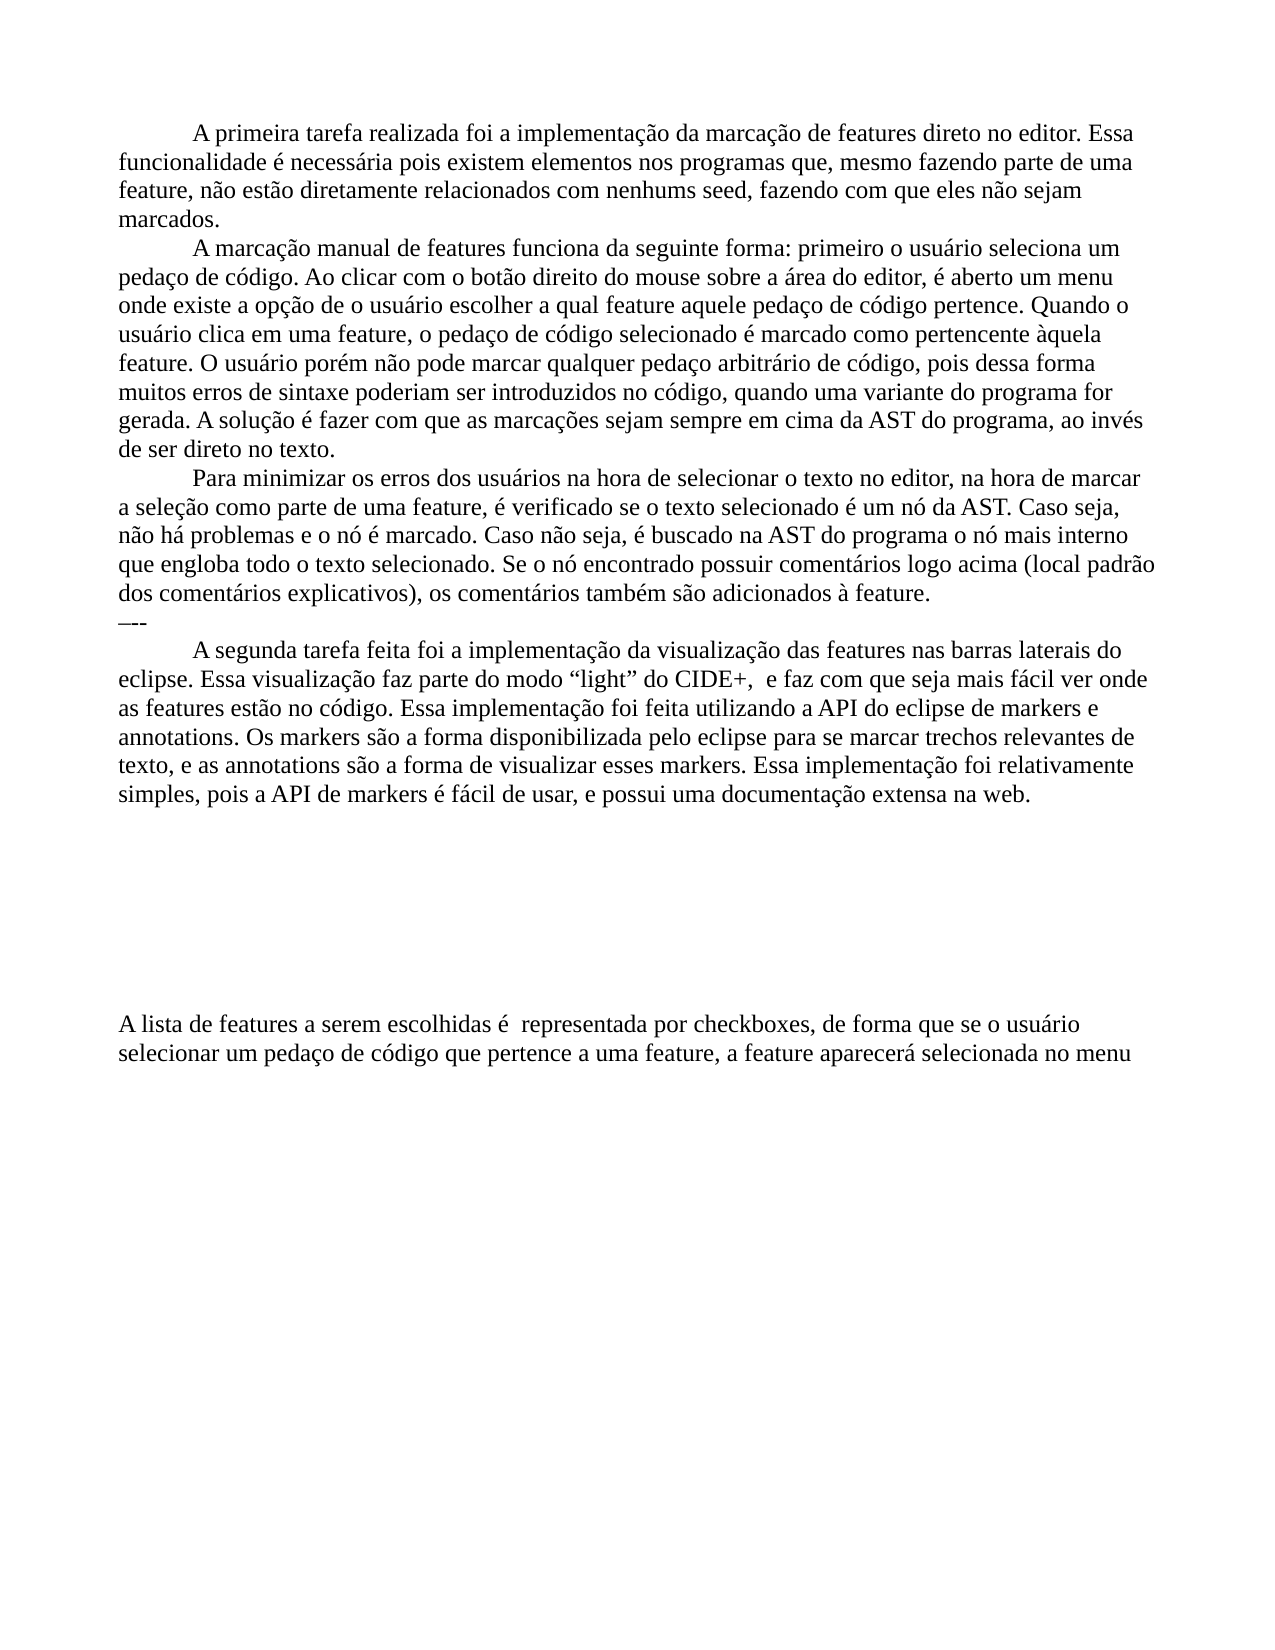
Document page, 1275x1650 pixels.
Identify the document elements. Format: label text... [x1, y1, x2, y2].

text A primeira tarefa realizada foi a implementação da marcação de features direto no editor. Essa funcionalidade é necessária pois existem elementos nos programas que, mesmo fazendo parte de uma feature, não estão diretamente relacionados com nenhums seed, fazendo com que eles não sejam marcados. [118, 118, 1157, 233]
text –-- [118, 607, 1157, 636]
text A lista de features a serem escolhidas é representada por checkboxes, de forma que se o usuário selecionar um pedaço de código que pertence a uma feature, a feature aparecerá selecionada no menu [118, 1009, 1157, 1067]
text A marcação manual de features funciona da seguinte forma: primeiro o usuário seleciona um pedaço de código. Ao clicar com o botão direito do mouse sobre a área do editor, é aberto um menu onde existe a opção de o usuário escolher a qual feature aquele pedaço de código pertence. Quando o usuário clica em uma feature, o pedaço de código selecionado é marcado como pertencente àquela feature. O usuário porém não pode marcar qualquer pedaço arbitrário de código, pois dessa forma muitos erros de sintaxe poderiam ser introduzidos no código, quando uma variante do programa for gerada. A solução é fazer com que as marcações sejam sempre em cima da AST do programa, ao invés de ser direto no texto. [118, 233, 1157, 463]
text Para minimizar os erros dos usuários na hora de selecionar o texto no editor, na hora de marcar a seleção como parte de uma feature, é verificado se o texto selecionado é um nó da AST. Caso seja, não há problemas e o nó é marcado. Caso não seja, é buscado na AST do programa o nó mais interno que engloba todo o texto selecionado. Se o nó encontrado possuir comentários logo acima (local padrão dos comentários explicativos), os comentários também são adicionados à feature. [118, 463, 1157, 607]
text A segunda tarefa feita foi a implementação da visualização das features nas barras laterais do eclipse. Essa visualização faz parte do modo “light” do CIDE+, e faz com que seja mais fácil ver onde as features estão no código. Essa implementação foi feita utilizando a API do eclipse de markers e annotations. Os markers são a forma disponibilizada pelo eclipse para se marcar trechos relevantes de texto, e as annotations são a forma de visualizar esses markers. Essa implementação foi relativamente simples, pois a API de markers é fácil de usar, e possui uma documentação extensa na web. [118, 636, 1157, 808]
